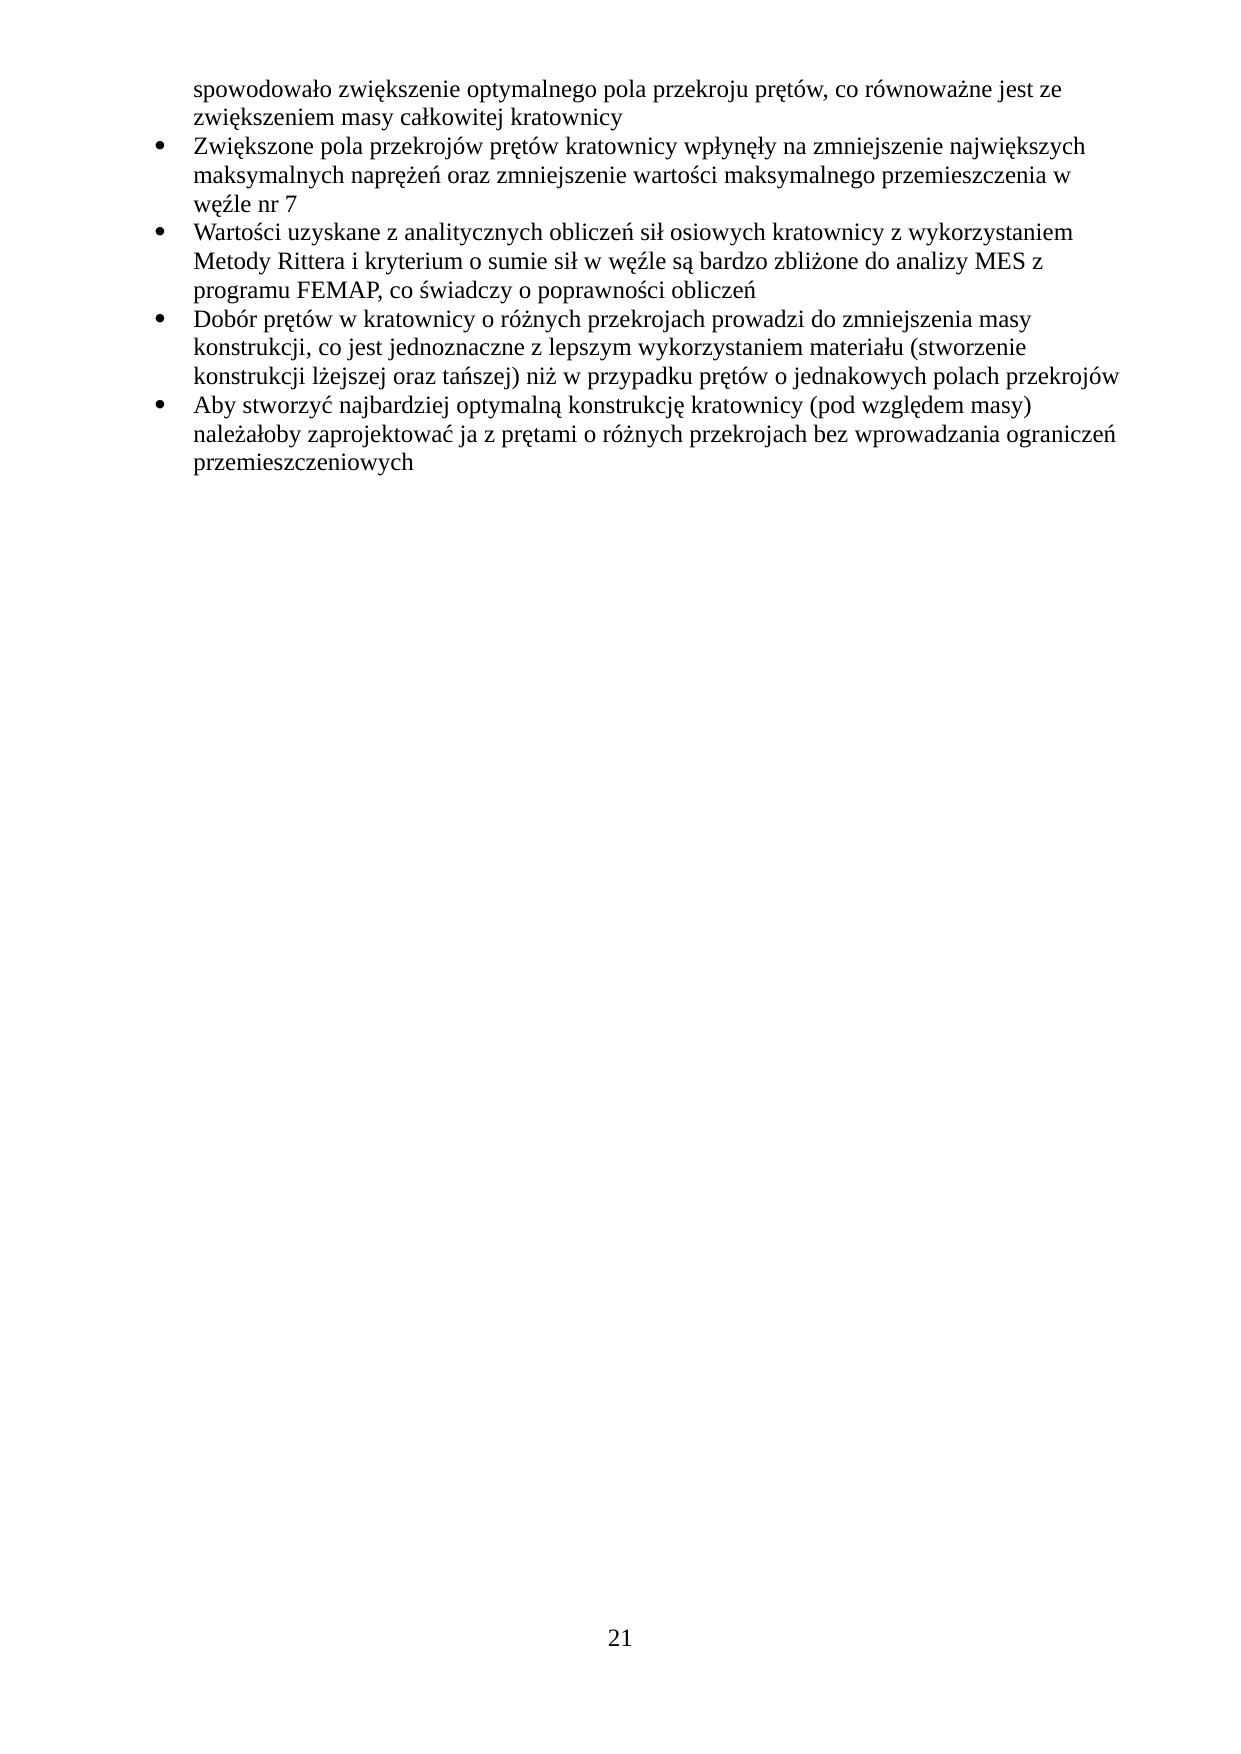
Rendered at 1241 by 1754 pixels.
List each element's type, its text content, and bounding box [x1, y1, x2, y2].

list spowodowało zwiększenie optymalnego pola przekroju prętów, co równoważne jest ze zwiększeniem masy całkowitej kratownicy [156, 74, 1122, 131]
list Wartości uzyskane z analitycznych obliczeń sił osiowych kratownicy z wykorzystaniem Metody Rittera i kryterium o sumie sił w węźle są bardzo zbliżone do analizy MES z programu FEMAP, co świadczy o poprawności obliczeń [156, 217, 1122, 304]
list Aby stworzyć najbardziej optymalną konstrukcję kratownicy (pod względem masy) należałoby zaprojektować ja z prętami o różnych przekrojach bez wprowadzania ograniczeń przemieszczeniowych [156, 390, 1122, 476]
list Dobór prętów w kratownicy o różnych przekrojach prowadzi do zmniejszenia masy konstrukcji, co jest jednoznaczne z lepszym wykorzystaniem materiału (stworzenie konstrukcji lżejszej oraz tańszej) niż w przypadku prętów o jednakowych polach przekrojów [156, 304, 1122, 390]
list Zwiększone pola przekrojów prętów kratownicy wpłynęły na zmniejszenie największych maksymalnych naprężeń oraz zmniejszenie wartości maksymalnego przemieszczenia w węźle nr 7 [156, 131, 1122, 217]
